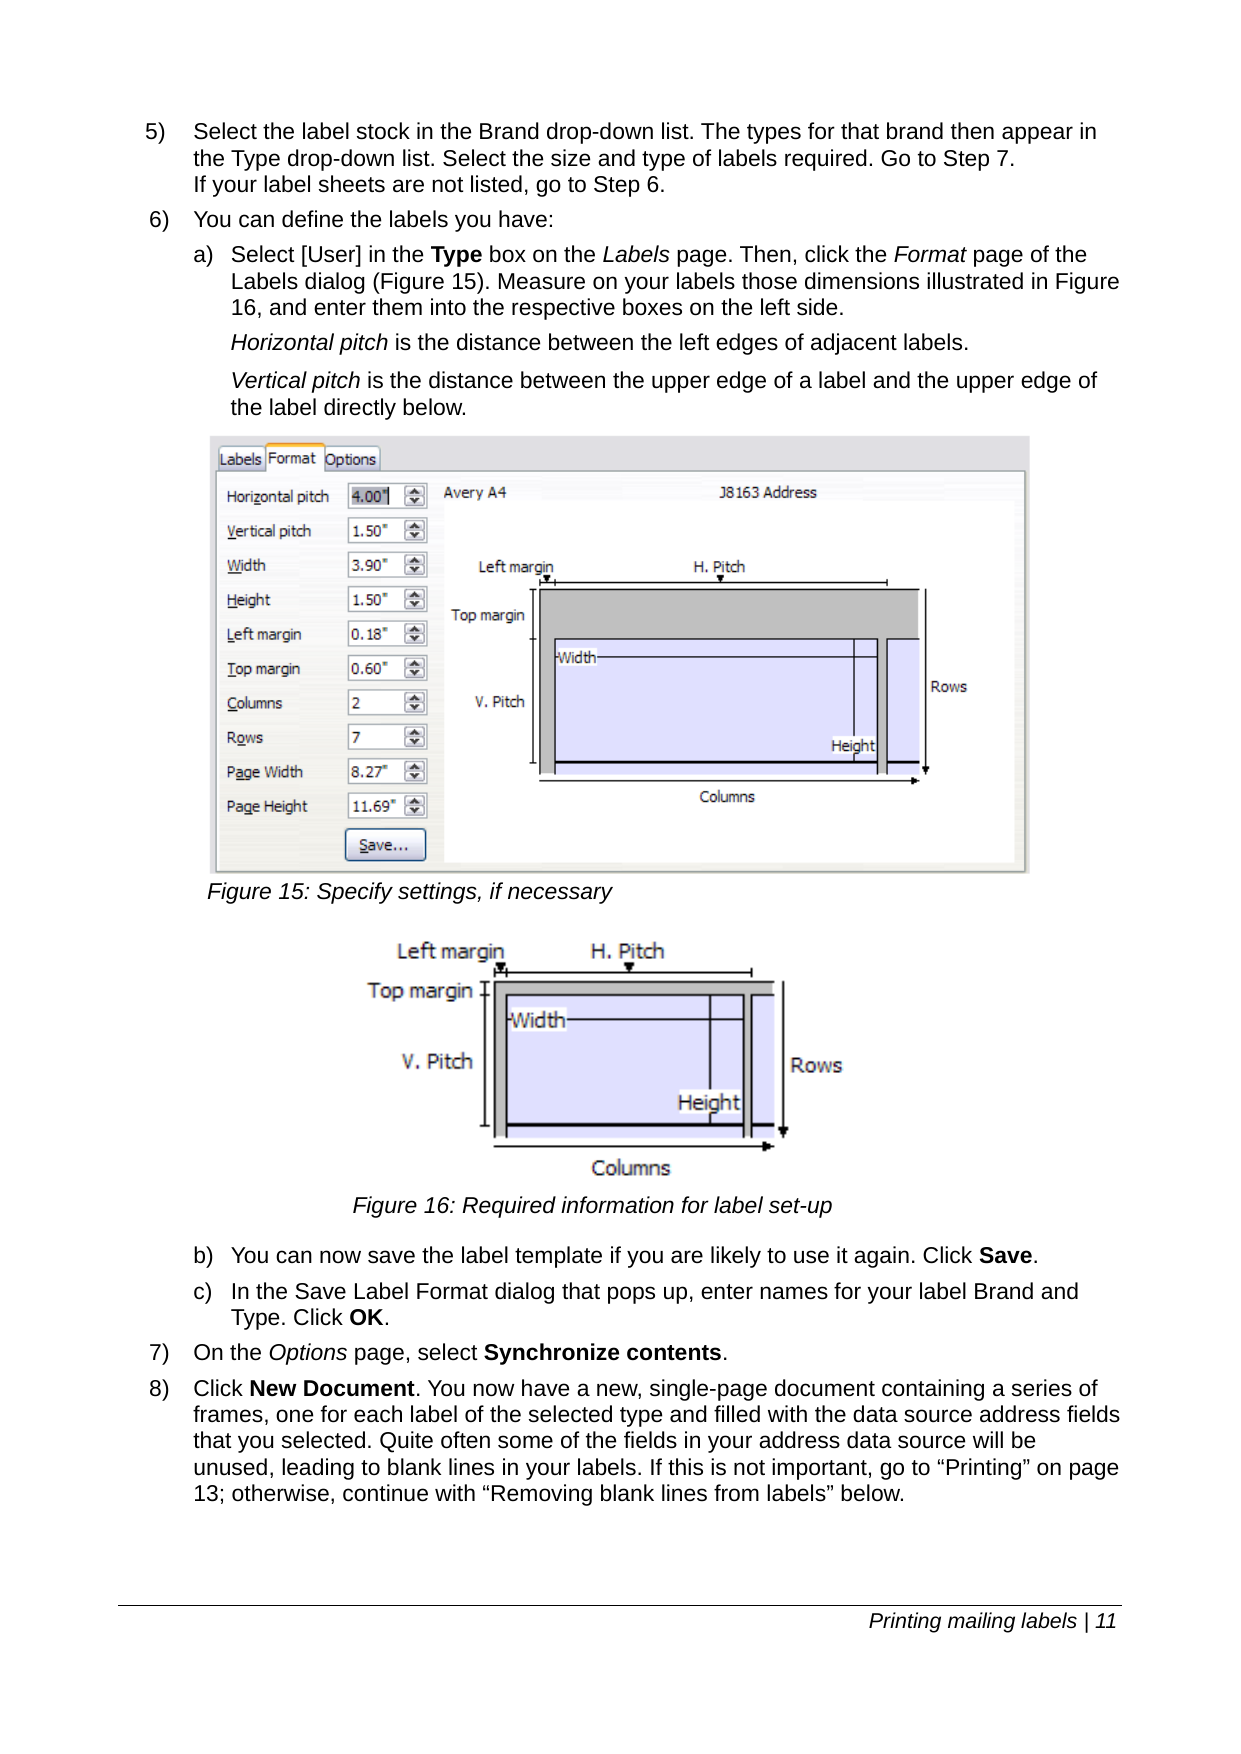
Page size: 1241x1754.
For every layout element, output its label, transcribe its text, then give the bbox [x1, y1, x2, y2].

list Select the label stock in the Brand drop-down list. The types for that brand then appear in the Type drop-down list. Select the size and type of labels required. Go to Step 7. If your label sheets are not listed, go to Step 6. [165, 118, 1122, 197]
list Horizontal pitch is the distance between the left edges of adjacent labels. [192, 329, 1122, 356]
list In the Save Label Format dialog that pops up, enter names for your label Brand and Type. Click OK. [193, 1278, 1122, 1330]
list You can now save the label template if you are likely to use it again. Click Save. [193, 1242, 1122, 1269]
picture [352, 930, 888, 1193]
text Figure 16: Required information for label set-up [352, 1193, 888, 1218]
list On the Options page, select Synchronize contents. [169, 1339, 1122, 1366]
list Click New Document. You now have a new, single‑page document containing a series of frames, one for each label of the selected type and filled with the data source address fields that you selected. Quite often some of the fields in your address data source will be unused, leading to blank lines in your labels. If this is not important, go to “Printing” on page 13; otherwise, continue with “Removing blank lines from labels” below. [169, 1374, 1122, 1506]
list Select [User] in the Type box on the Labels page. Then, click the Format page of the Labels dialog (Figure 15). Measure on your labels those dimensions illustrated in Figure 16, and enter them into the respective boxes on the left side. [193, 241, 1122, 320]
picture [206, 432, 1034, 878]
list You can define the labels you have: [169, 206, 1122, 232]
text Figure 15: Specify settings, if necessary [207, 878, 1033, 904]
list Vertical pitch is the distance between the upper edge of a label and the upper edge of the label directly below. [192, 367, 1122, 420]
